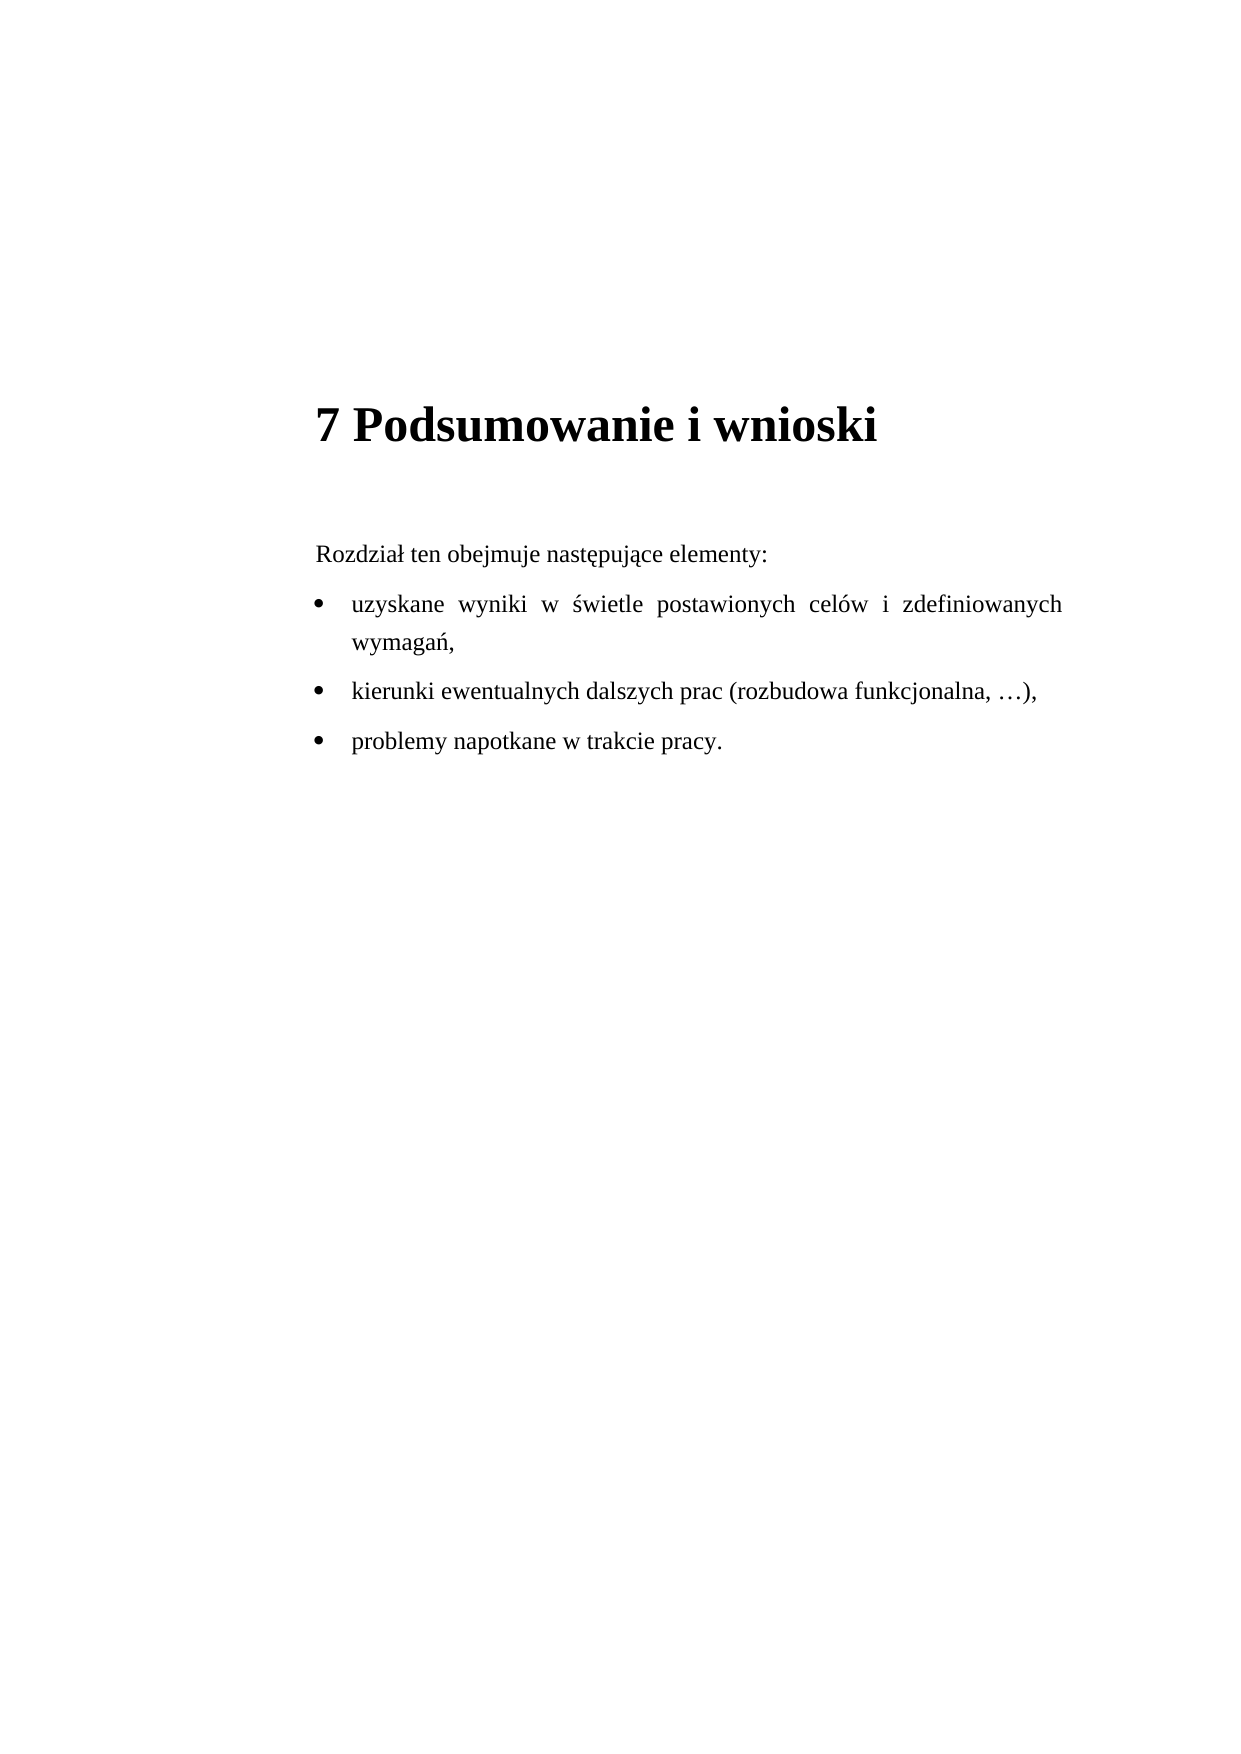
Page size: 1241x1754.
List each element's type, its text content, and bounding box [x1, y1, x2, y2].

list problemy napotkane w trakcie pracy. [314, 726, 1063, 755]
list uzyskane wyniki w świetle postawionych celów i zdefiniowanych wymagań, [314, 589, 1063, 655]
list kierunki ewentualnych dalszych prac (rozbudowa funkcjonalna, …), [314, 676, 1063, 705]
subtitle Podsumowanie i wnioski [278, 394, 1063, 452]
text Rozdział ten obejmuje następujące elementy: [278, 539, 1063, 568]
